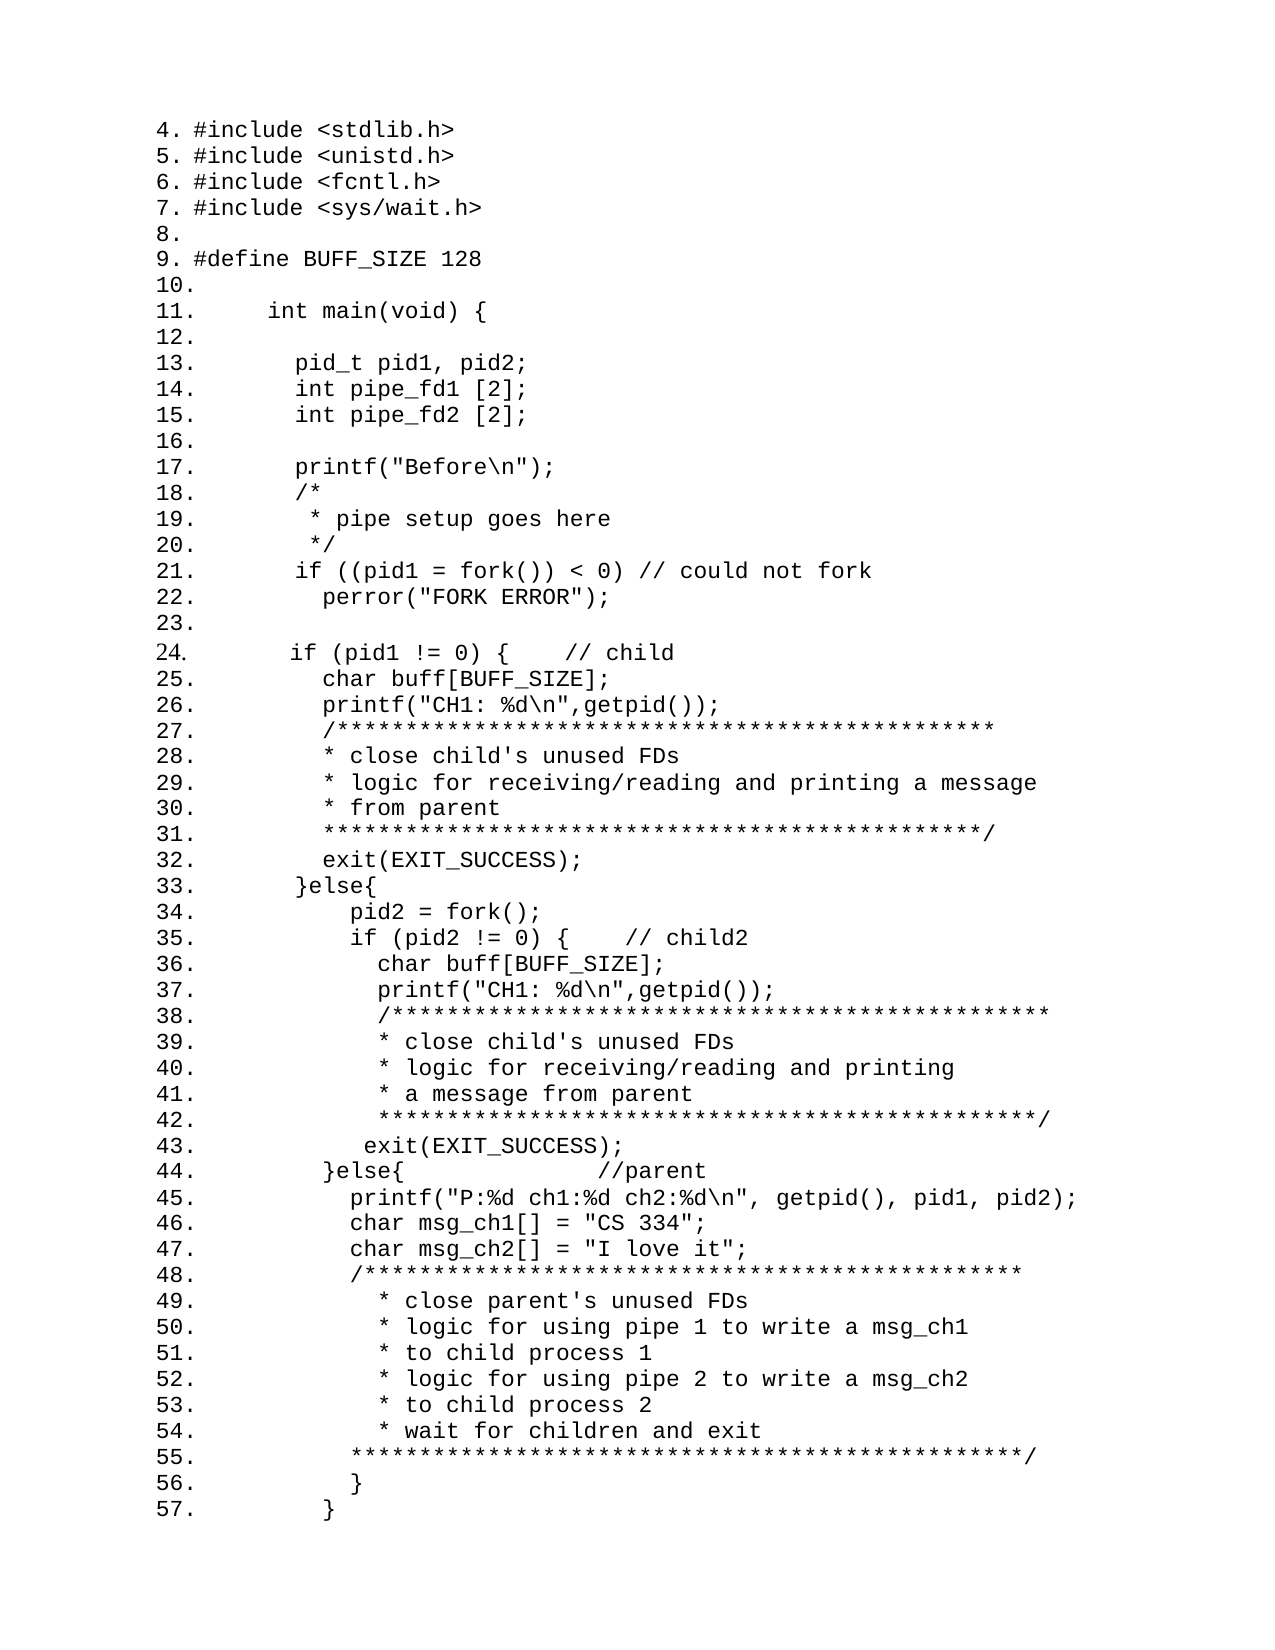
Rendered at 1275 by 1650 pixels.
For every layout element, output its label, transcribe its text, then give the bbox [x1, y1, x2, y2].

list * logic for using pipe 2 to write a msg_ch2 [156, 1367, 1157, 1393]
list exit(EXIT_SUCCESS); [156, 849, 1157, 874]
list /************************************************ [156, 1264, 1157, 1289]
list #include <fcntl.h> [156, 170, 1157, 196]
list * wait for children and exit [156, 1419, 1157, 1445]
list perror("FORK ERROR"); [156, 585, 1157, 611]
list char buff[BUFF_SIZE]; [156, 952, 1157, 978]
list int main(void) { [156, 300, 1157, 326]
list /* [156, 481, 1157, 507]
list * close child's unused FDs [156, 745, 1157, 771]
list * from parent [156, 797, 1157, 823]
list * close parent's unused FDs [156, 1289, 1157, 1316]
list * pipe setup goes here [156, 507, 1157, 533]
list int pipe_fd1 [2]; [156, 377, 1157, 403]
list } [156, 1497, 1157, 1523]
list printf("P:%d ch1:%d ch2:%d\n", getpid(), pid1, pid2); [156, 1186, 1157, 1212]
list /************************************************ [156, 719, 1157, 745]
list #include <stdlib.h> [156, 118, 1157, 144]
list * close child's unused FDs [156, 1030, 1157, 1056]
list #include <unistd.h> [156, 144, 1157, 170]
list exit(EXIT_SUCCESS); [156, 1134, 1157, 1160]
list if (pid2 != 0) { // child2 [156, 926, 1157, 952]
list printf("Before\n"); [156, 455, 1157, 481]
list /************************************************ [156, 1004, 1157, 1030]
list ************************************************/ [156, 823, 1157, 849]
list }else{ //parent [156, 1160, 1157, 1186]
list #define BUFF_SIZE 128 [156, 248, 1157, 274]
list * logic for using pipe 1 to write a msg_ch1 [156, 1316, 1157, 1341]
list *************************************************/ [156, 1445, 1157, 1471]
list if (pid1 != 0) { // child [156, 637, 1157, 667]
list * logic for receiving/reading and printing [156, 1056, 1157, 1082]
list * logic for receiving/reading and printing a message [156, 771, 1157, 797]
list * to child process 1 [156, 1341, 1157, 1367]
list }else{ [156, 874, 1157, 901]
list #include <sys/wait.h> [156, 196, 1157, 222]
list pid2 = fork(); [156, 901, 1157, 926]
list * a message from parent [156, 1082, 1157, 1108]
list int pipe_fd2 [2]; [156, 403, 1157, 429]
list pid_t pid1, pid2; [156, 352, 1157, 377]
list char msg_ch1[] = "CS 334"; [156, 1212, 1157, 1238]
list if ((pid1 = fork()) < 0) // could not fork [156, 559, 1157, 585]
list * to child process 2 [156, 1393, 1157, 1419]
list */ [156, 533, 1157, 559]
list char msg_ch2[] = "I love it"; [156, 1238, 1157, 1264]
list printf("CH1: %d\n",getpid()); [156, 693, 1157, 719]
list } [156, 1471, 1157, 1497]
list printf("CH1: %d\n",getpid()); [156, 978, 1157, 1004]
list char buff[BUFF_SIZE]; [156, 667, 1157, 693]
list ************************************************/ [156, 1108, 1157, 1134]
